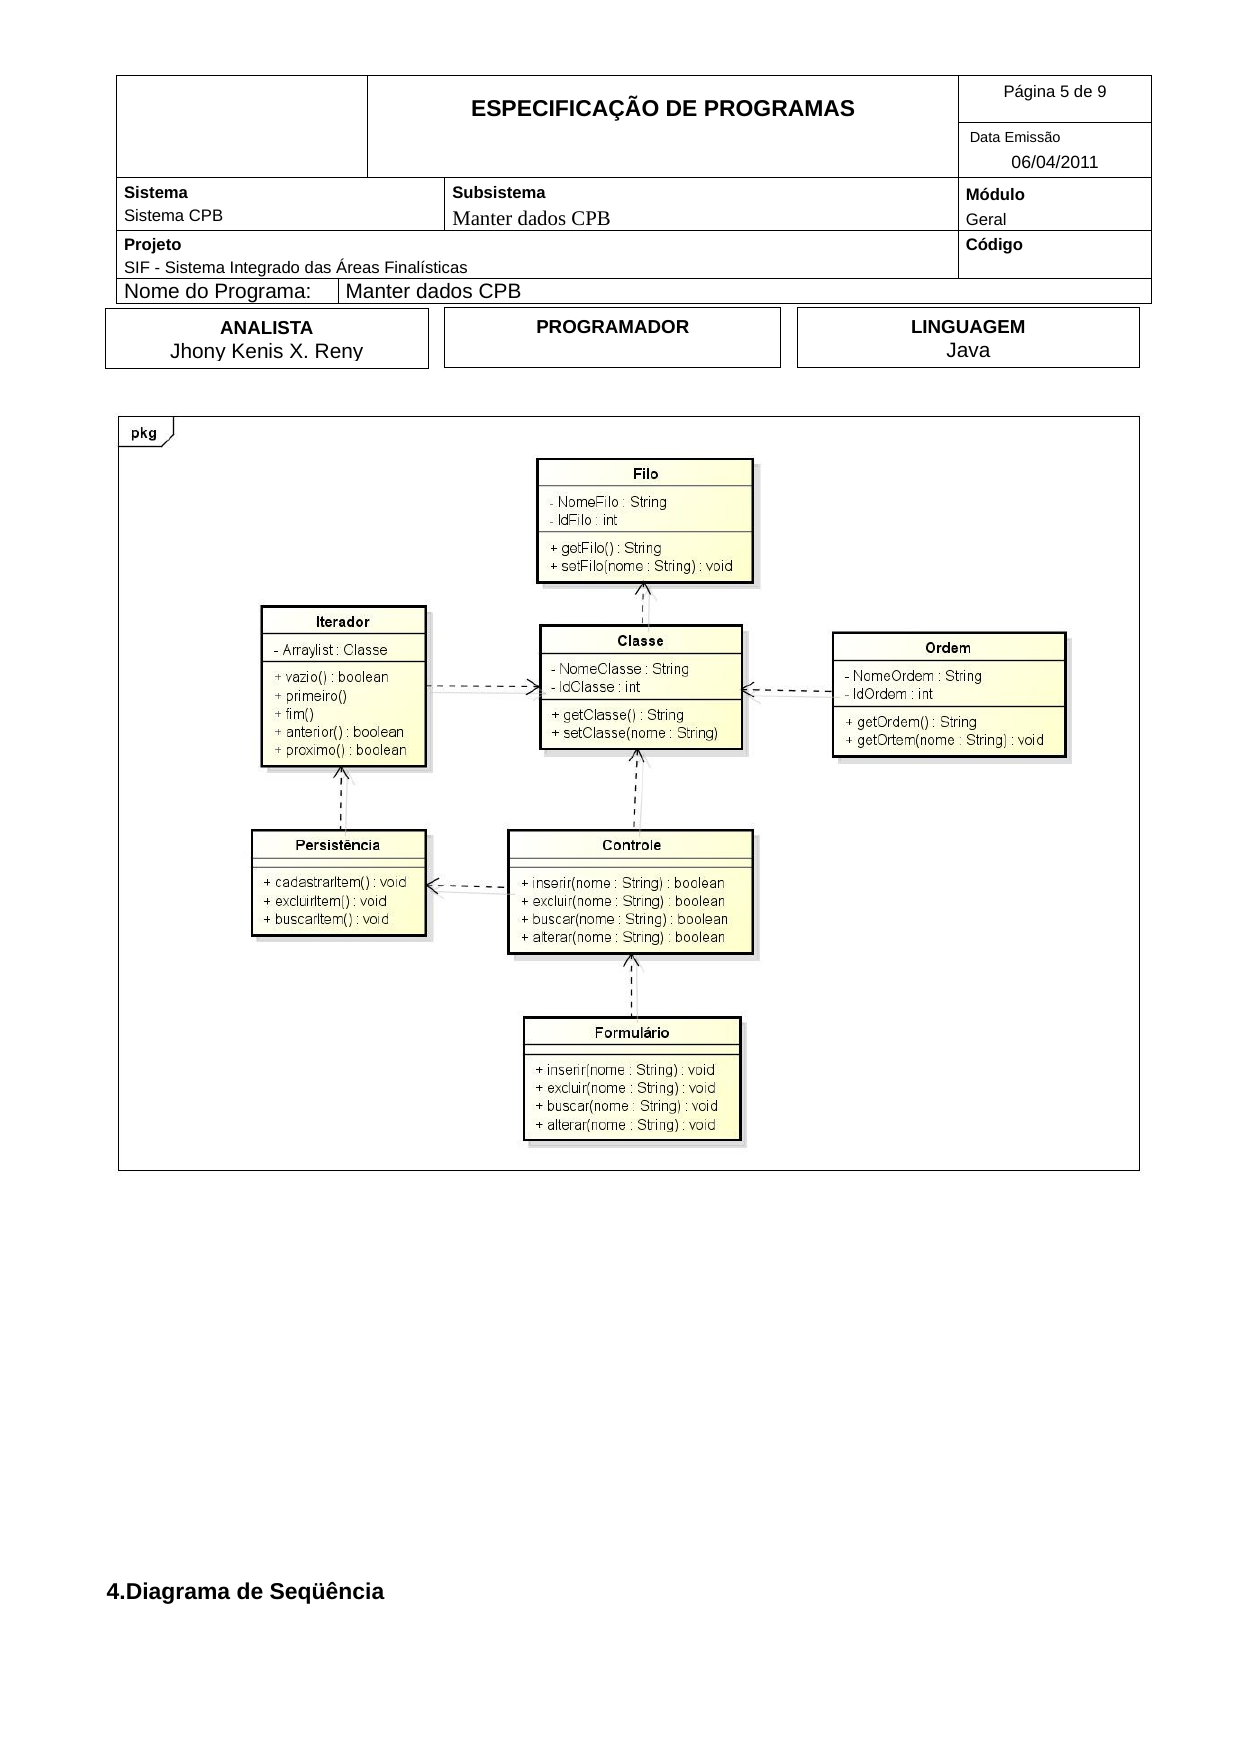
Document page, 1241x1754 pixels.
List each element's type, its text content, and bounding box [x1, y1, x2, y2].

subtitle Diagrama de Seqüência [106, 1578, 1151, 1605]
